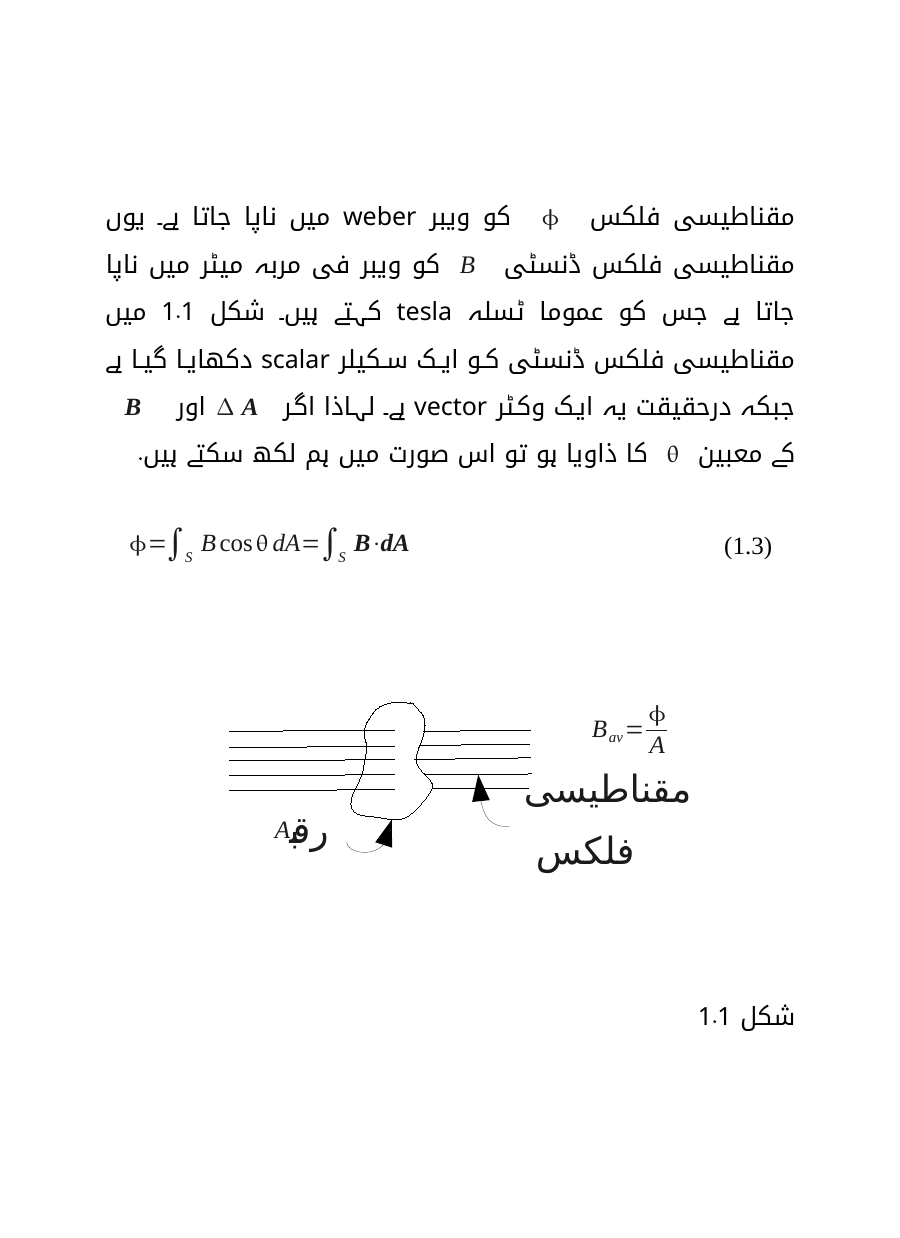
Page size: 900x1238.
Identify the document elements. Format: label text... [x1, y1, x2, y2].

text شکل 1.1 [105, 584, 795, 1041]
text مقناطیسی فلکس کو ویبر weber میں ناپا جاتا ہے۔ یوں مقناطیسی فلکس ڈنسٹی کو ویبر فی مربہ میٹر میں ناپا جاتا ہے جس کو عموما ٹسلہ tesla کہتے ہیں۔ شکل 1.1 میں مقناطیسی فلکس ڈنسٹی کو ایک سکیلر scalar دکھایا گیا ہے جبکہ درحقیقت یہ ایک وکٹر vector ہے۔ لہاذا اگراور کے معبینکا ذاویا ہو تو اس صورت میں ہم لکھ سکتے ہیں. [105, 194, 795, 478]
table_header [105, 519, 718, 584]
table_header (1.3) [718, 519, 795, 584]
